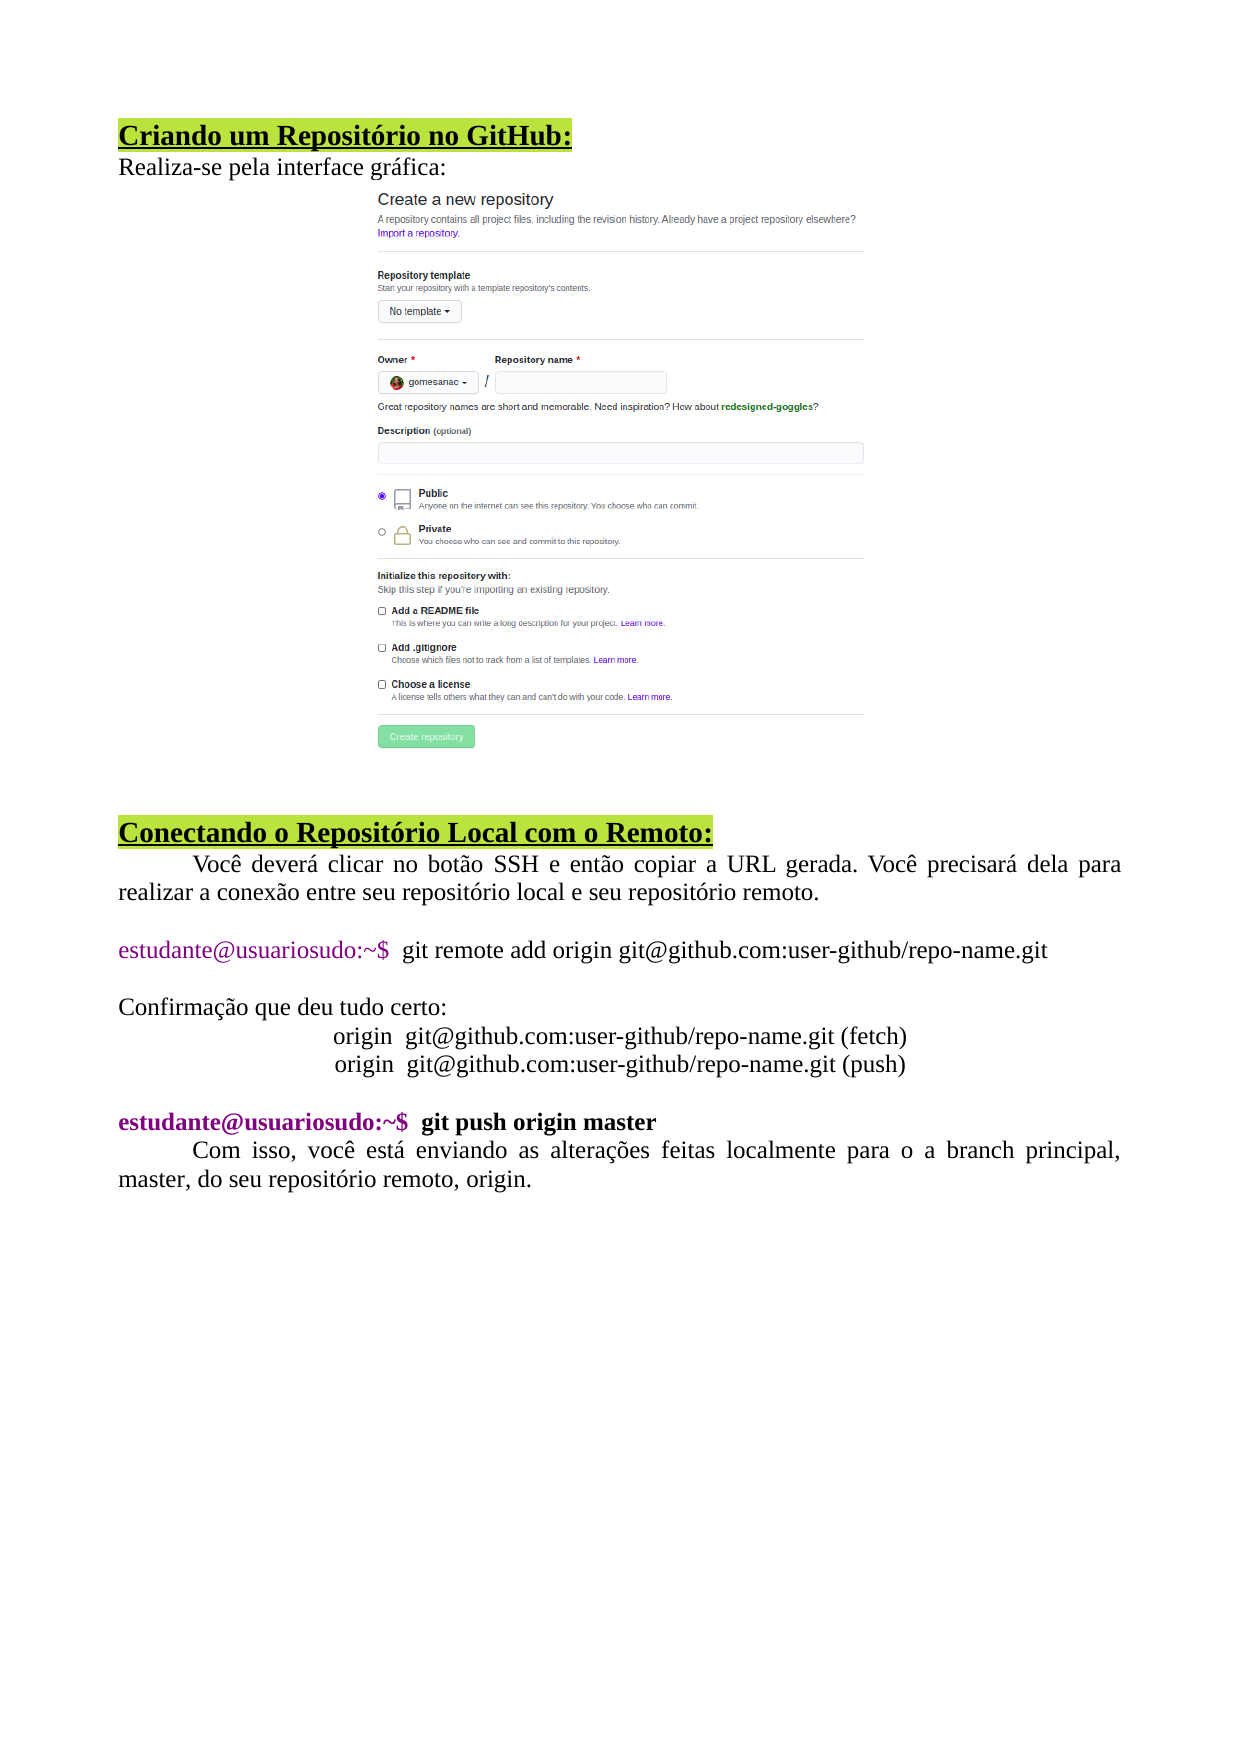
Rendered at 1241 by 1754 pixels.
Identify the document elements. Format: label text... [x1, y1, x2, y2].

text Você deverá clicar no botão SSH e então copiar a URL gerada. Você precisará dela para realizar a conexão entre seu repositório local e seu repositório remoto. [118, 849, 1122, 906]
text Confirmação que deu tudo certo: [118, 992, 1122, 1021]
picture [360, 180, 881, 758]
text origin git@github.com:user-github/repo-name.git (push) [118, 1049, 1122, 1078]
text Conectando o Repositório Local com o Remoto: [118, 815, 1122, 849]
text estudante@usuariosudo:~$ git remote add origin git@github.com:user-github/repo-name.git [118, 935, 1122, 964]
text origin git@github.com:user-github/repo-name.git (fetch) [118, 1021, 1122, 1049]
text Com isso, você está enviando as alterações feitas localmente para o a branch principal, master, do seu repositório remoto, origin. [118, 1135, 1122, 1193]
text Realiza-se pela interface gráfica: [118, 152, 1122, 180]
text estudante@usuariosudo:~$ git push origin master [118, 1107, 1122, 1135]
text Criando um Repositório no GitHub: [118, 118, 1122, 152]
